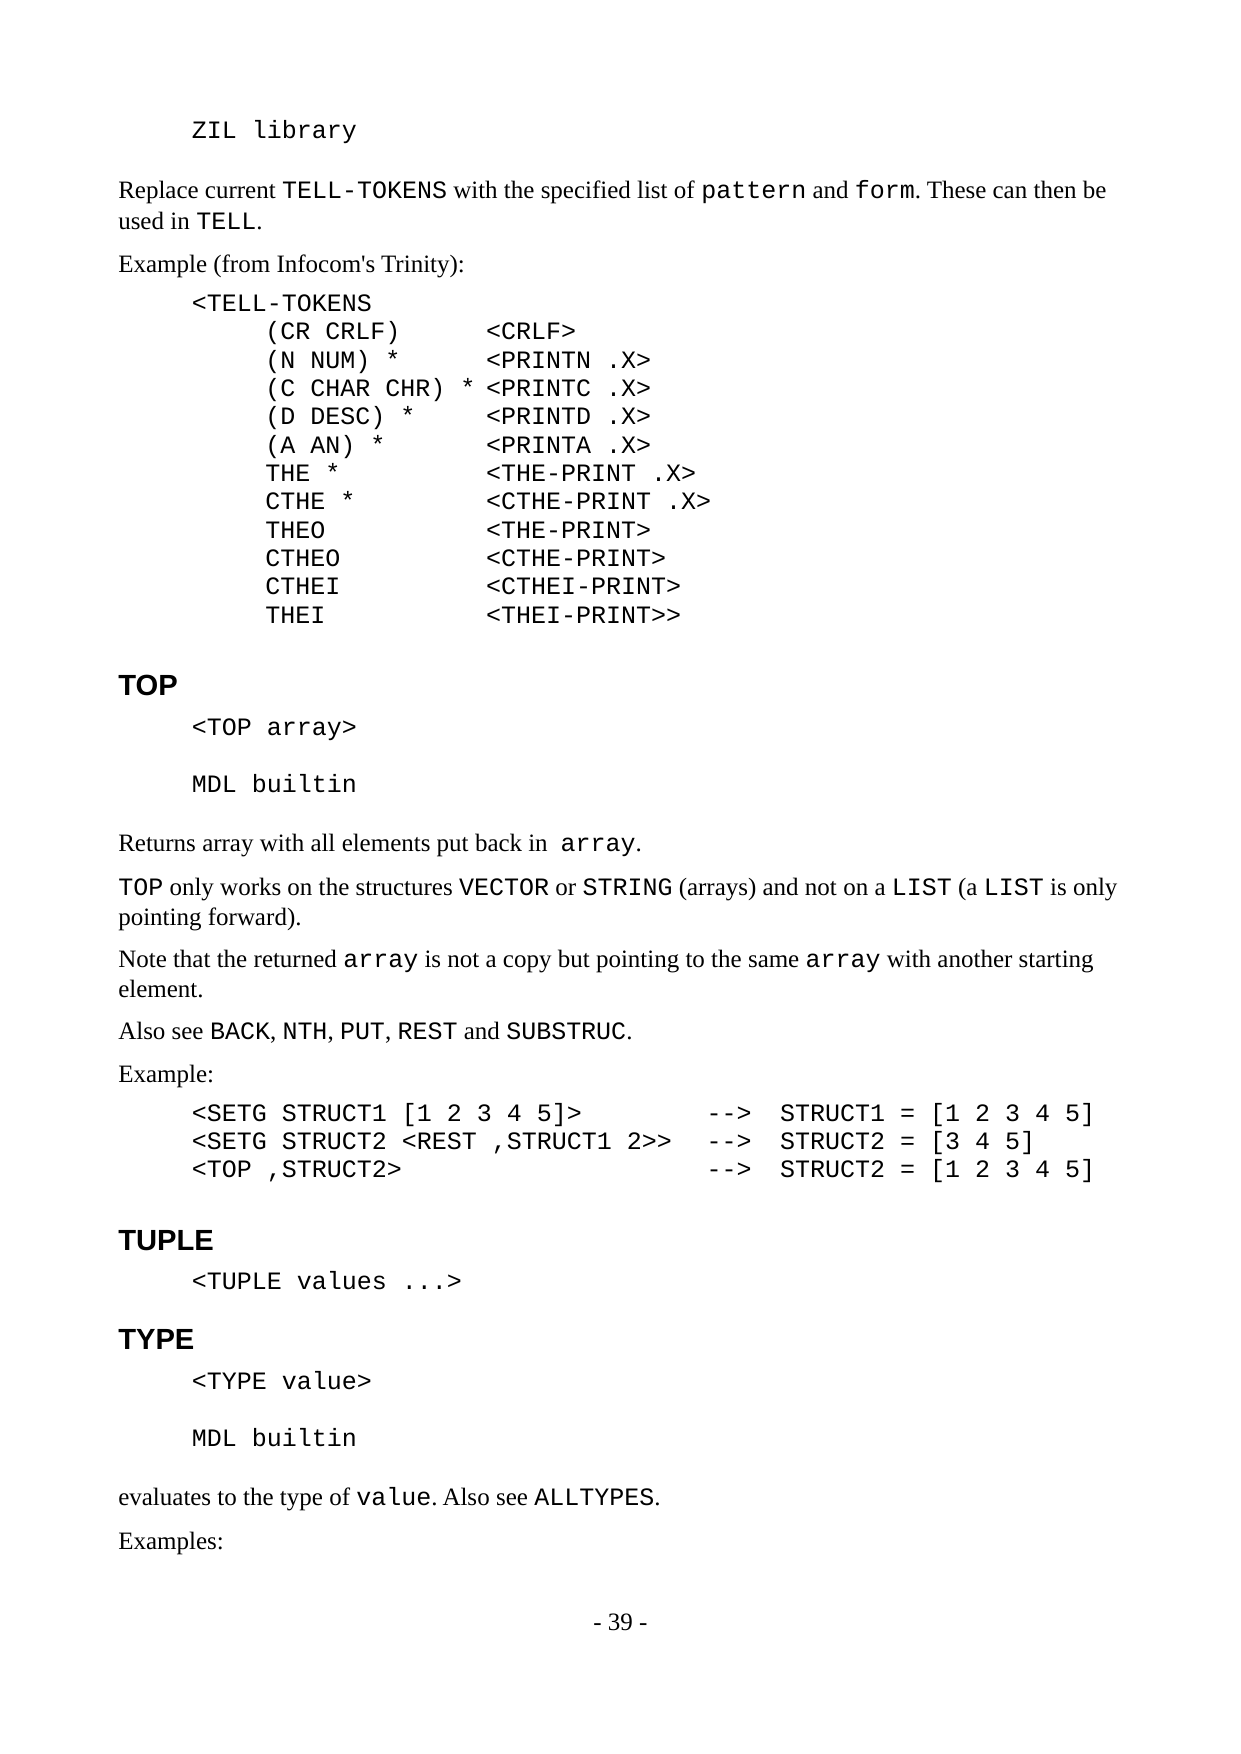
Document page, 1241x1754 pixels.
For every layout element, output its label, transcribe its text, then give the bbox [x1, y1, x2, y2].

text <TYPE value> [192, 1368, 1122, 1397]
text MDL builtin [192, 771, 1122, 799]
text Replace current TELL-TOKENS with the specified list of pattern and form. These can then be used in TELL. [118, 175, 1122, 237]
text MDL builtin [192, 1425, 1122, 1454]
text <TELL-TOKENS (CR CRLF) <CRLF> (N NUM) * <PRINTN .X> (C CHAR CHR) * <PRINTC .X> (D DESC) * <PRINTD .X> (A AN) * <PRINTA .X> THE * <THE-PRINT .X> CTHE * <CTHE-PRINT .X> THEO <THE-PRINT> CTHEO <CTHE-PRINT> CTHEI <CTHEI-PRINT> THEI <THEI-PRINT>> [192, 291, 1122, 631]
subtitle TOP [118, 668, 1122, 702]
text <TUPLE values ...> [118, 1269, 1122, 1297]
text Example: [118, 1059, 1122, 1088]
text evaluates to the type of value. Also see ALLTYPES. [118, 1482, 1122, 1513]
text ZIL library [192, 118, 1122, 146]
subtitle TYPE [118, 1322, 1122, 1356]
text Note that the returned array is not a copy but pointing to the same array with another starting element. [118, 944, 1122, 1003]
text Examples: [118, 1526, 1122, 1554]
text TOP only works on the structures VECTOR or STRING (arrays) and not on a LIST (a LIST is only pointing forward). [118, 872, 1122, 931]
text <SETG STRUCT1 [1 2 3 4 5]> --> STRUCT1 = [1 2 3 4 5] <SETG STRUCT2 <REST ,STRUCT1 2>> --> STRUCT2 = [3 4 5] <TOP ,STRUCT2> --> STRUCT2 = [1 2 3 4 5] [118, 1100, 1122, 1185]
text <TOP array> [118, 714, 1122, 742]
text Also see BACK, NTH, PUT, REST and SUBSTRUC. [118, 1016, 1122, 1047]
subtitle TUPLE [118, 1223, 1122, 1256]
text Example (from Infocom's Trinity): [118, 249, 1122, 278]
text Returns array with all elements put back in array. [118, 828, 1122, 859]
